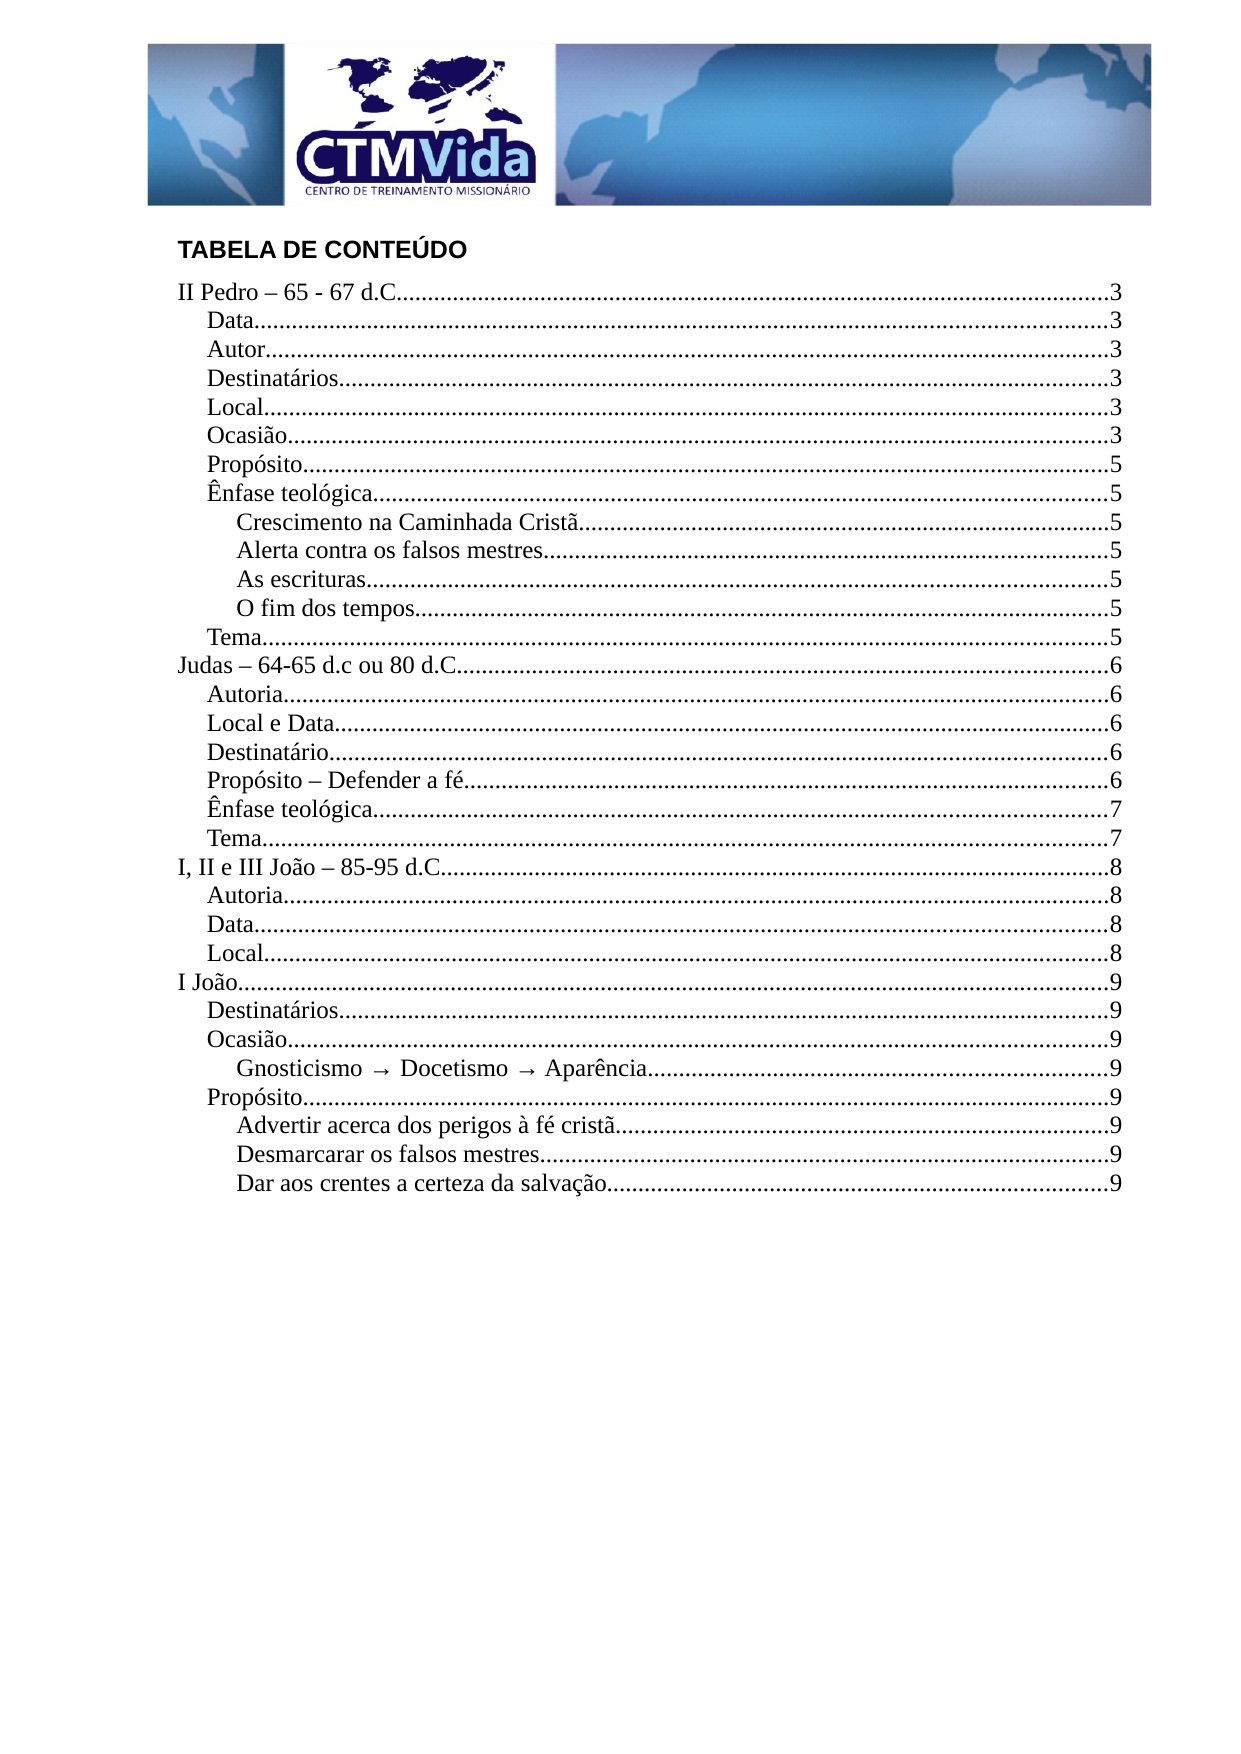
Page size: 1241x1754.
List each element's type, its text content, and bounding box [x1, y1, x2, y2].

text Propósito 5 [207, 449, 1122, 478]
text Gnosticismo → Docetismo → Aparência 9 [236, 1053, 1122, 1082]
text I, II e III João – 85-95 d.C 8 [177, 852, 1122, 880]
subtitle Tabela de conteúdo [177, 235, 1122, 264]
text Ocasião 9 [207, 1024, 1122, 1053]
text Propósito 9 [207, 1082, 1122, 1110]
text Ocasião 3 [207, 420, 1122, 449]
text Local e Data 6 [207, 708, 1122, 737]
text Destinatários 9 [207, 995, 1122, 1024]
text Autoria 6 [207, 679, 1122, 708]
text Data 8 [207, 909, 1122, 938]
text As escrituras 5 [236, 564, 1122, 593]
text Tema 7 [207, 823, 1122, 852]
picture [147, 43, 1152, 206]
text Tema 5 [207, 622, 1122, 650]
text I João 9 [177, 967, 1122, 995]
text O fim dos tempos 5 [236, 593, 1122, 622]
text Destinatários 3 [207, 363, 1122, 392]
text Alerta contra os falsos mestres 5 [236, 535, 1122, 564]
text Advertir acerca dos perigos à fé cristã 9 [236, 1110, 1122, 1139]
text Autor 3 [207, 334, 1122, 363]
text Crescimento na Caminhada Cristã 5 [236, 507, 1122, 535]
text Ênfase teológica 7 [207, 794, 1122, 823]
text Ênfase teológica 5 [207, 478, 1122, 507]
text Local 8 [207, 938, 1122, 967]
text II Pedro – 65 - 67 d.C 3 [177, 277, 1122, 305]
text Local 3 [207, 392, 1122, 420]
text Autoria 8 [207, 880, 1122, 909]
text Judas – 64-65 d.c ou 80 d.C 6 [177, 650, 1122, 679]
text Destinatário 6 [207, 737, 1122, 765]
text Data 3 [207, 305, 1122, 334]
text Propósito – Defender a fé 6 [207, 765, 1122, 794]
text Dar aos crentes a certeza da salvação 9 [236, 1168, 1122, 1197]
text Desmarcarar os falsos mestres 9 [236, 1139, 1122, 1168]
